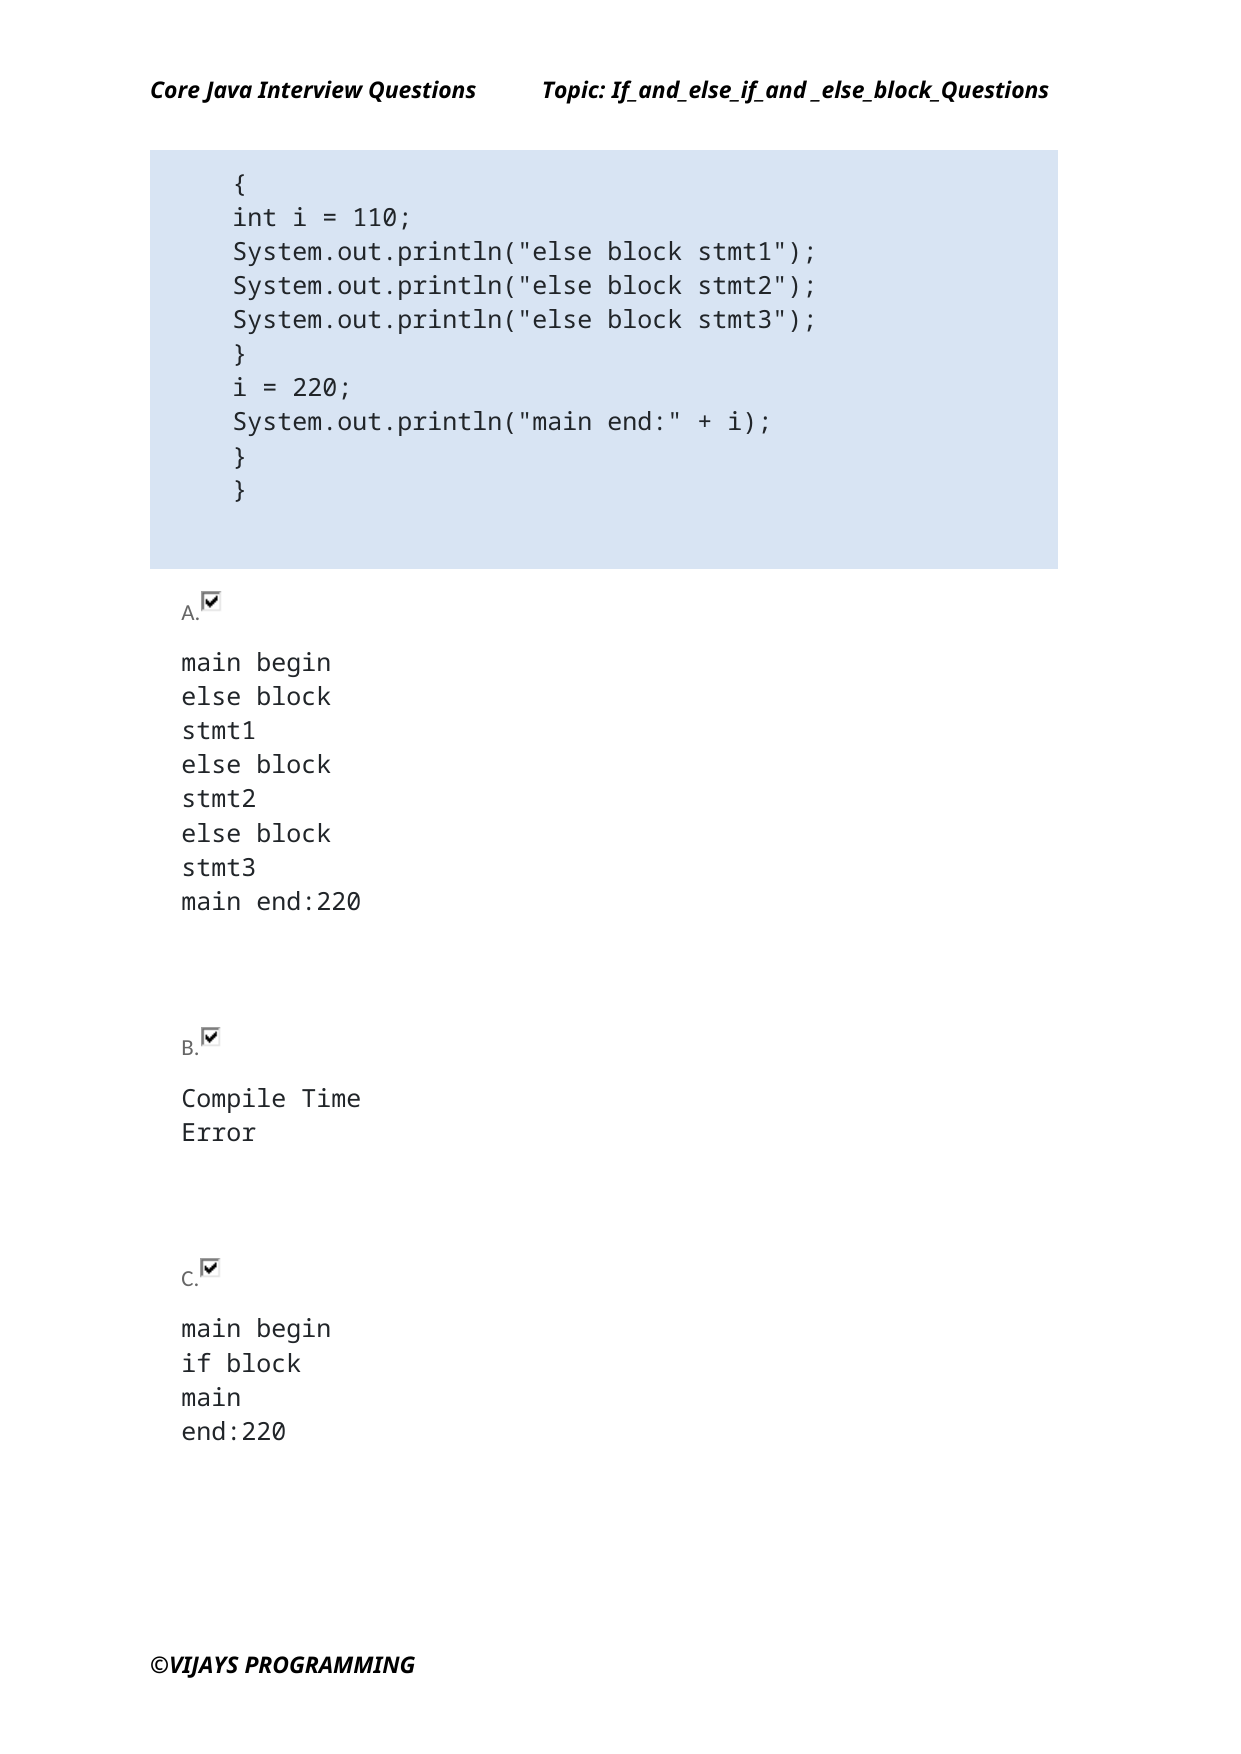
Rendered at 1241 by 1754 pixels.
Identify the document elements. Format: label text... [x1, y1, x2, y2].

table_header C. main begin if block main end:220 [181, 1251, 360, 1549]
table_header [1058, 150, 1090, 569]
table_header [150, 150, 216, 569]
table_header { int i = 110; System.out.println("else block stmt1"); System.out.println("else block stmt2"); System.out.println("else block stmt3"); } i = 220; System.out.println("main end:" + i); } } [216, 150, 1058, 569]
table_header B. Compile Time Error [181, 1020, 442, 1251]
table_header A. main begin else block stmt1 else block stmt2 else block stmt3 main end:220 [181, 584, 401, 1019]
table_cell [150, 569, 1090, 1565]
